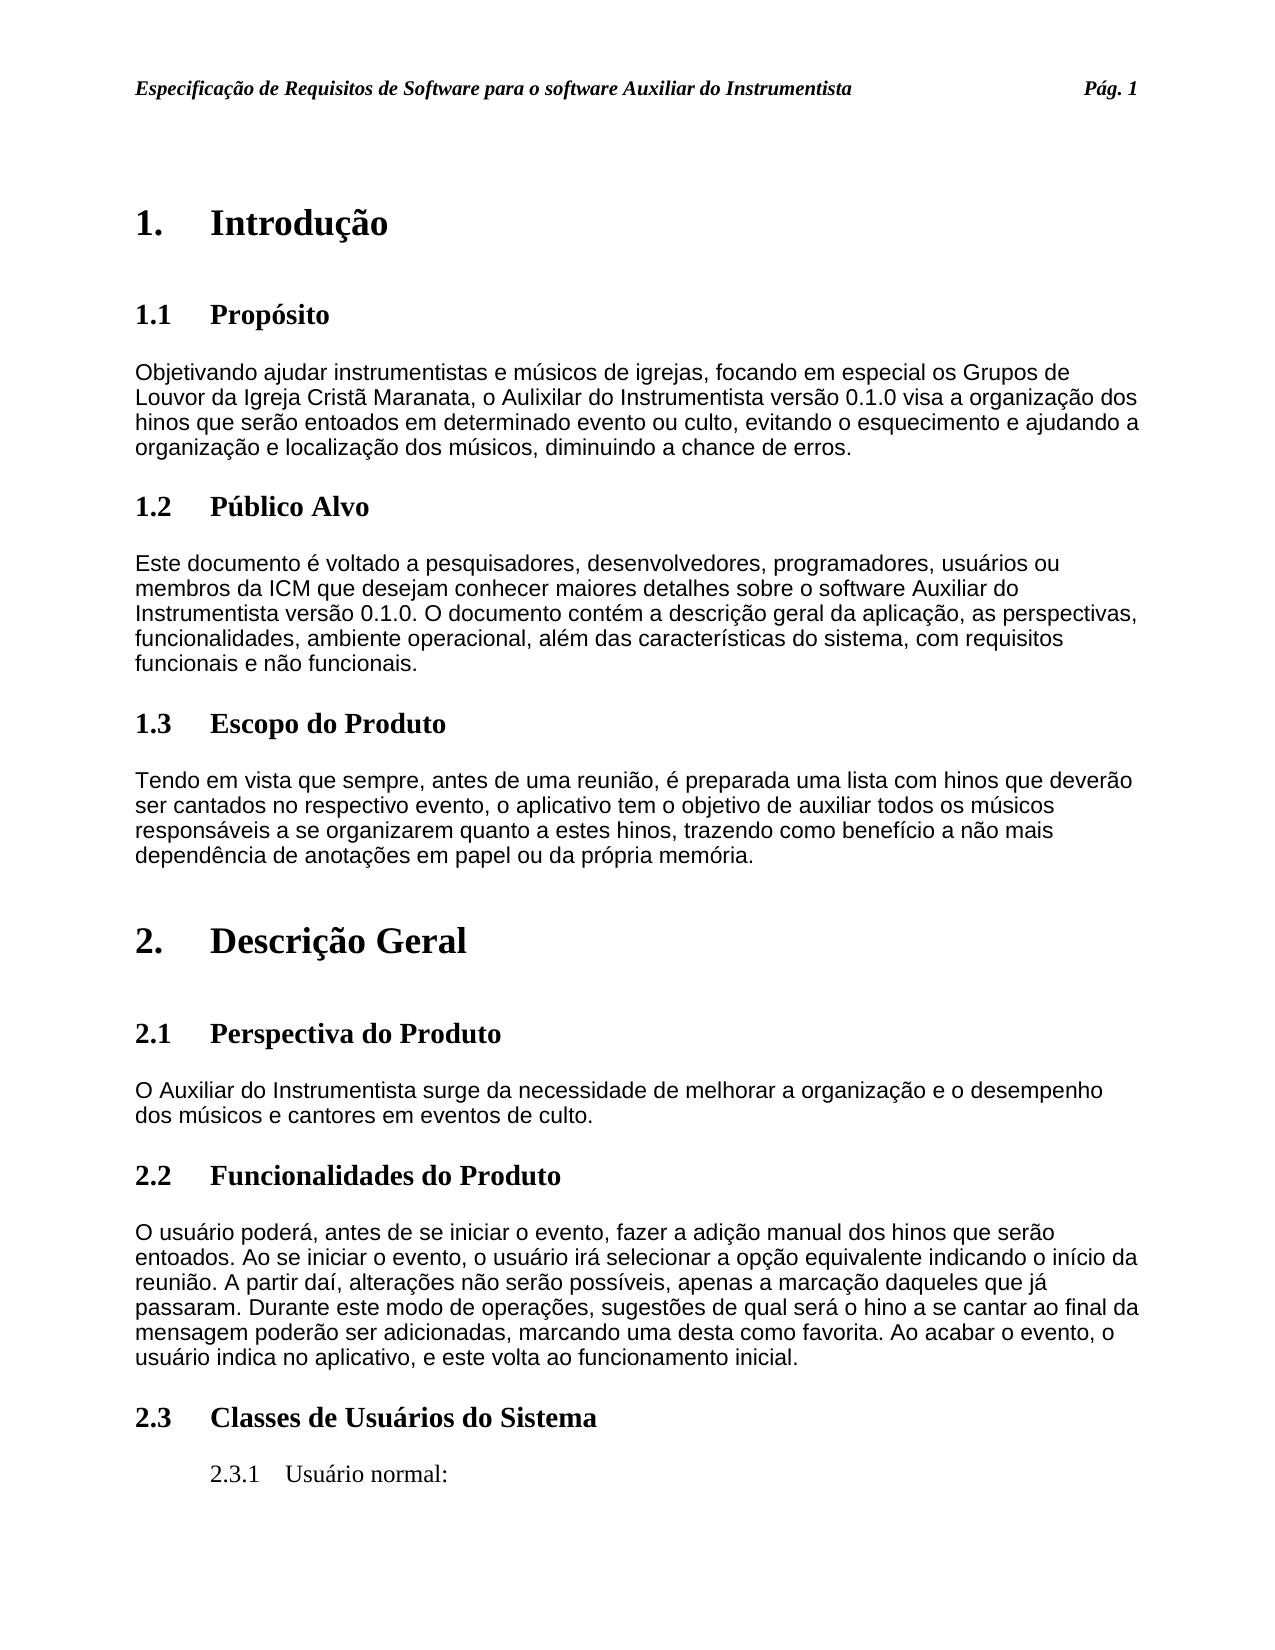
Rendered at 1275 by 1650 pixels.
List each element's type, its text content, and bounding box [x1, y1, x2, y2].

text O usuário poderá, antes de se iniciar o evento, fazer a adição manual dos hinos que serão entoados. Ao se iniciar o evento, o usuário irá selecionar a opção equivalente indicando o início da reunião. A partir daí, alterações não serão possíveis, apenas a marcação daqueles que já passaram. Durante este modo de operações, sugestões de qual será o hino a se cantar ao final da mensagem poderão ser adicionadas, marcando uma desta como favorita. Ao acabar o evento, o usuário indica no aplicativo, e este volta ao funcionamento inicial. [135, 1221, 1140, 1371]
text Este documento é voltado a pesquisadores, desenvolvedores, programadores, usuários ou membros da ICM que desejam conhecer maiores detalhes sobre o software Auxiliar do Instrumentista versão 0.1.0. O documento contém a descrição geral da aplicação, as perspectivas, funcionalidades, ambiente operacional, além das características do sistema, com requisitos funcionais e não funcionais. [135, 552, 1140, 677]
subtitle Descrição Geral [135, 919, 1140, 962]
subtitle Escopo do Produto [135, 706, 1140, 739]
text O Auxiliar do Instrumentista surge da necessidade de melhorar a organização e o desempenho dos músicos e cantores em eventos de culto. [135, 1079, 1140, 1129]
text Objetivando ajudar instrumentistas e músicos de igrejas, focando em especial os Grupos de Louvor da Igreja Cristã Maranata, o Aulixilar do Instrumentista versão 0.1.0 visa a organização dos hinos que serão entoados em determinado evento ou culto, evitando o esquecimento e ajudando a organização e localização dos músicos, diminuindo a chance de erros. [135, 360, 1140, 460]
subtitle Público Alvo [135, 489, 1140, 523]
subtitle Introdução [135, 200, 1140, 243]
text 2.3.1 Usuário normal: [135, 1462, 1140, 1487]
subtitle Classes de Usuários do Sistema [135, 1400, 1140, 1433]
subtitle Funcionalidades do Produto [135, 1158, 1140, 1191]
subtitle Perspectiva do Produto [135, 1016, 1140, 1049]
text Tendo em vista que sempre, antes de uma reunião, é preparada uma lista com hinos que deverão ser cantados no respectivo evento, o aplicativo tem o objetivo de auxiliar todos os músicos responsáveis a se organizarem quanto a estes hinos, trazendo como benefício a não mais dependência de anotações em papel ou da própria memória. [135, 769, 1140, 869]
subtitle Propósito [135, 297, 1140, 331]
